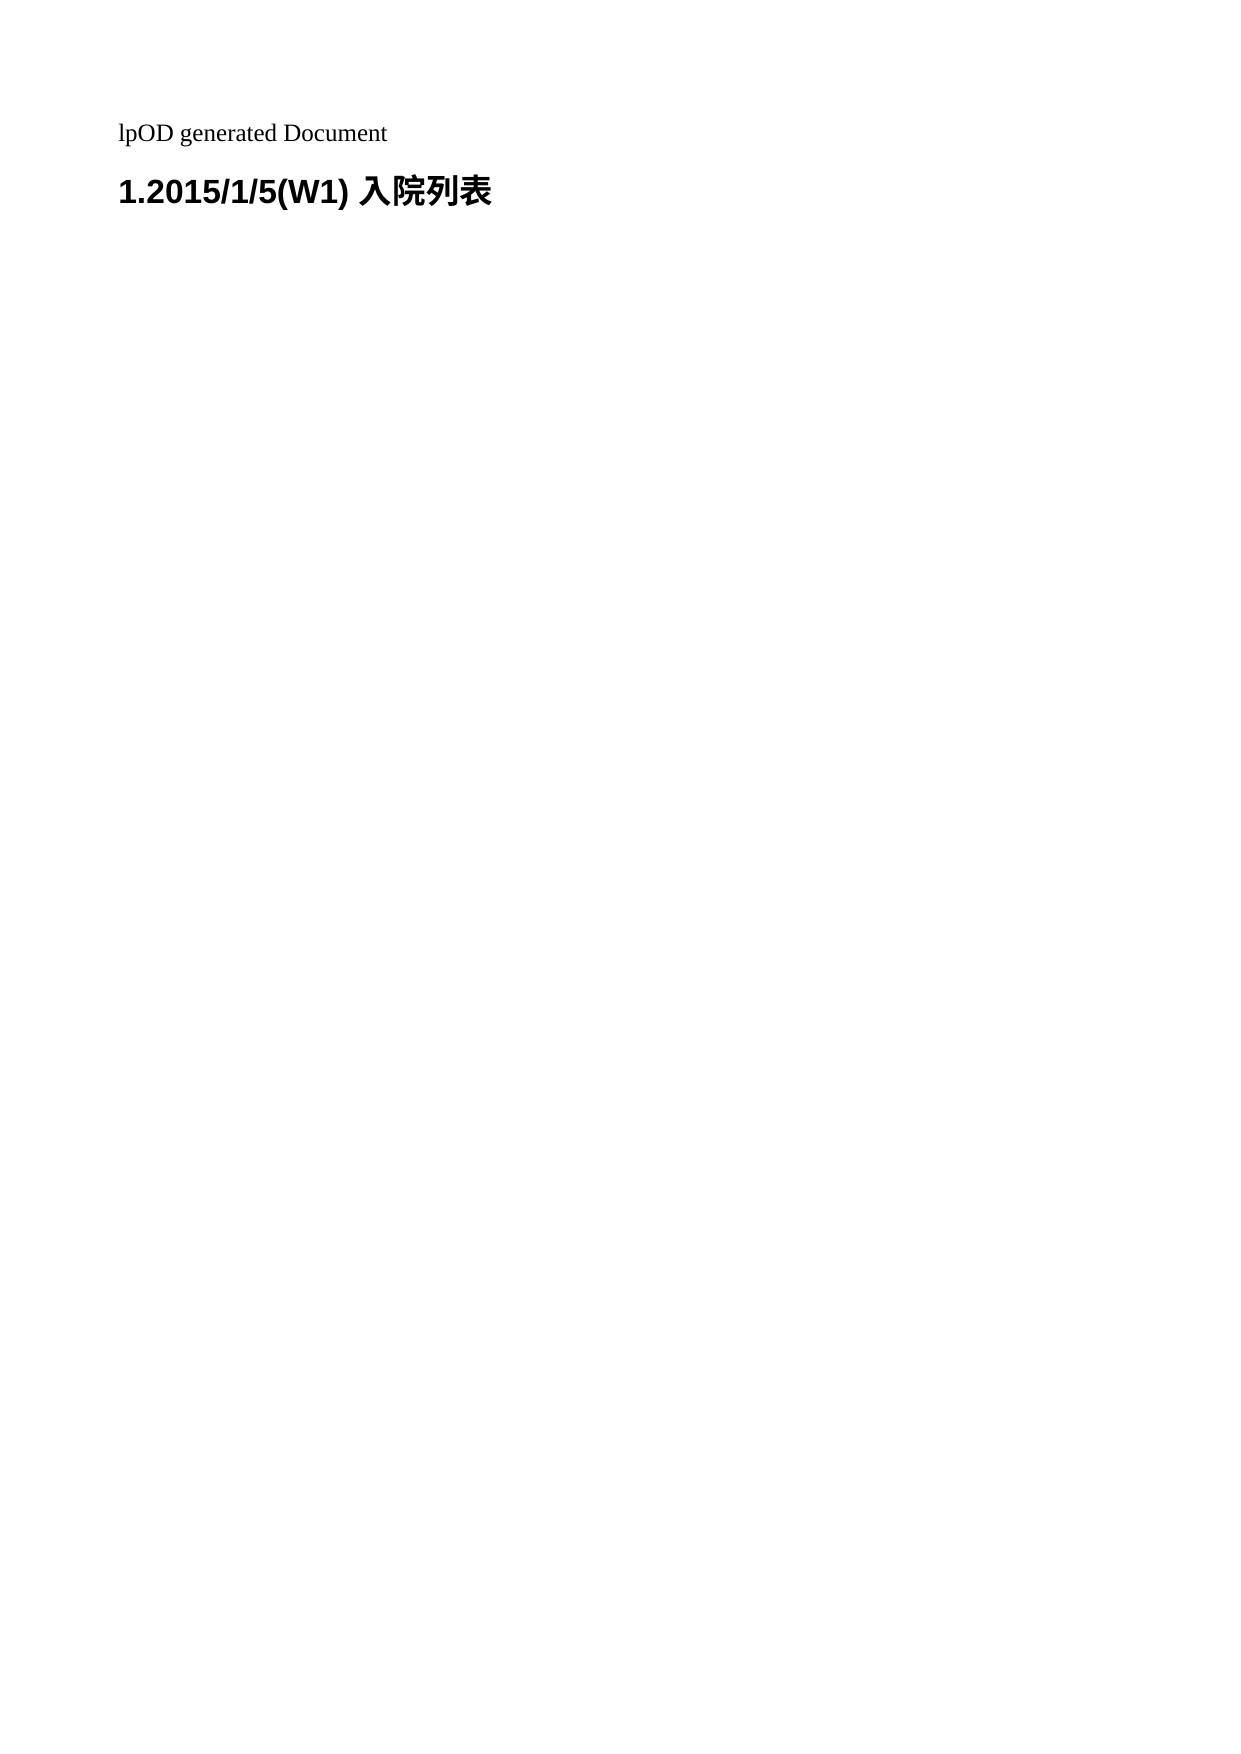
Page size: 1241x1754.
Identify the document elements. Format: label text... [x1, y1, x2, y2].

table_header [955, 176, 1122, 205]
table_cell [787, 234, 954, 262]
table_cell [453, 205, 620, 234]
table_cell [118, 205, 285, 234]
table_cell [787, 205, 954, 234]
table_cell [118, 234, 285, 262]
table_cell [955, 205, 1122, 234]
table_cell [955, 234, 1122, 262]
table_header [453, 176, 620, 205]
table_cell [620, 234, 787, 262]
table_cell [453, 234, 620, 262]
subtitle 2015/1/5(W1) 入院列表 [118, 147, 1122, 176]
table_header [118, 176, 285, 205]
table_header [620, 176, 787, 205]
table_cell [620, 205, 787, 234]
text lpOD generated Document [118, 118, 1122, 147]
table_cell [285, 205, 453, 234]
table_cell [285, 234, 453, 262]
table_header [787, 176, 954, 205]
table_header [285, 176, 453, 205]
